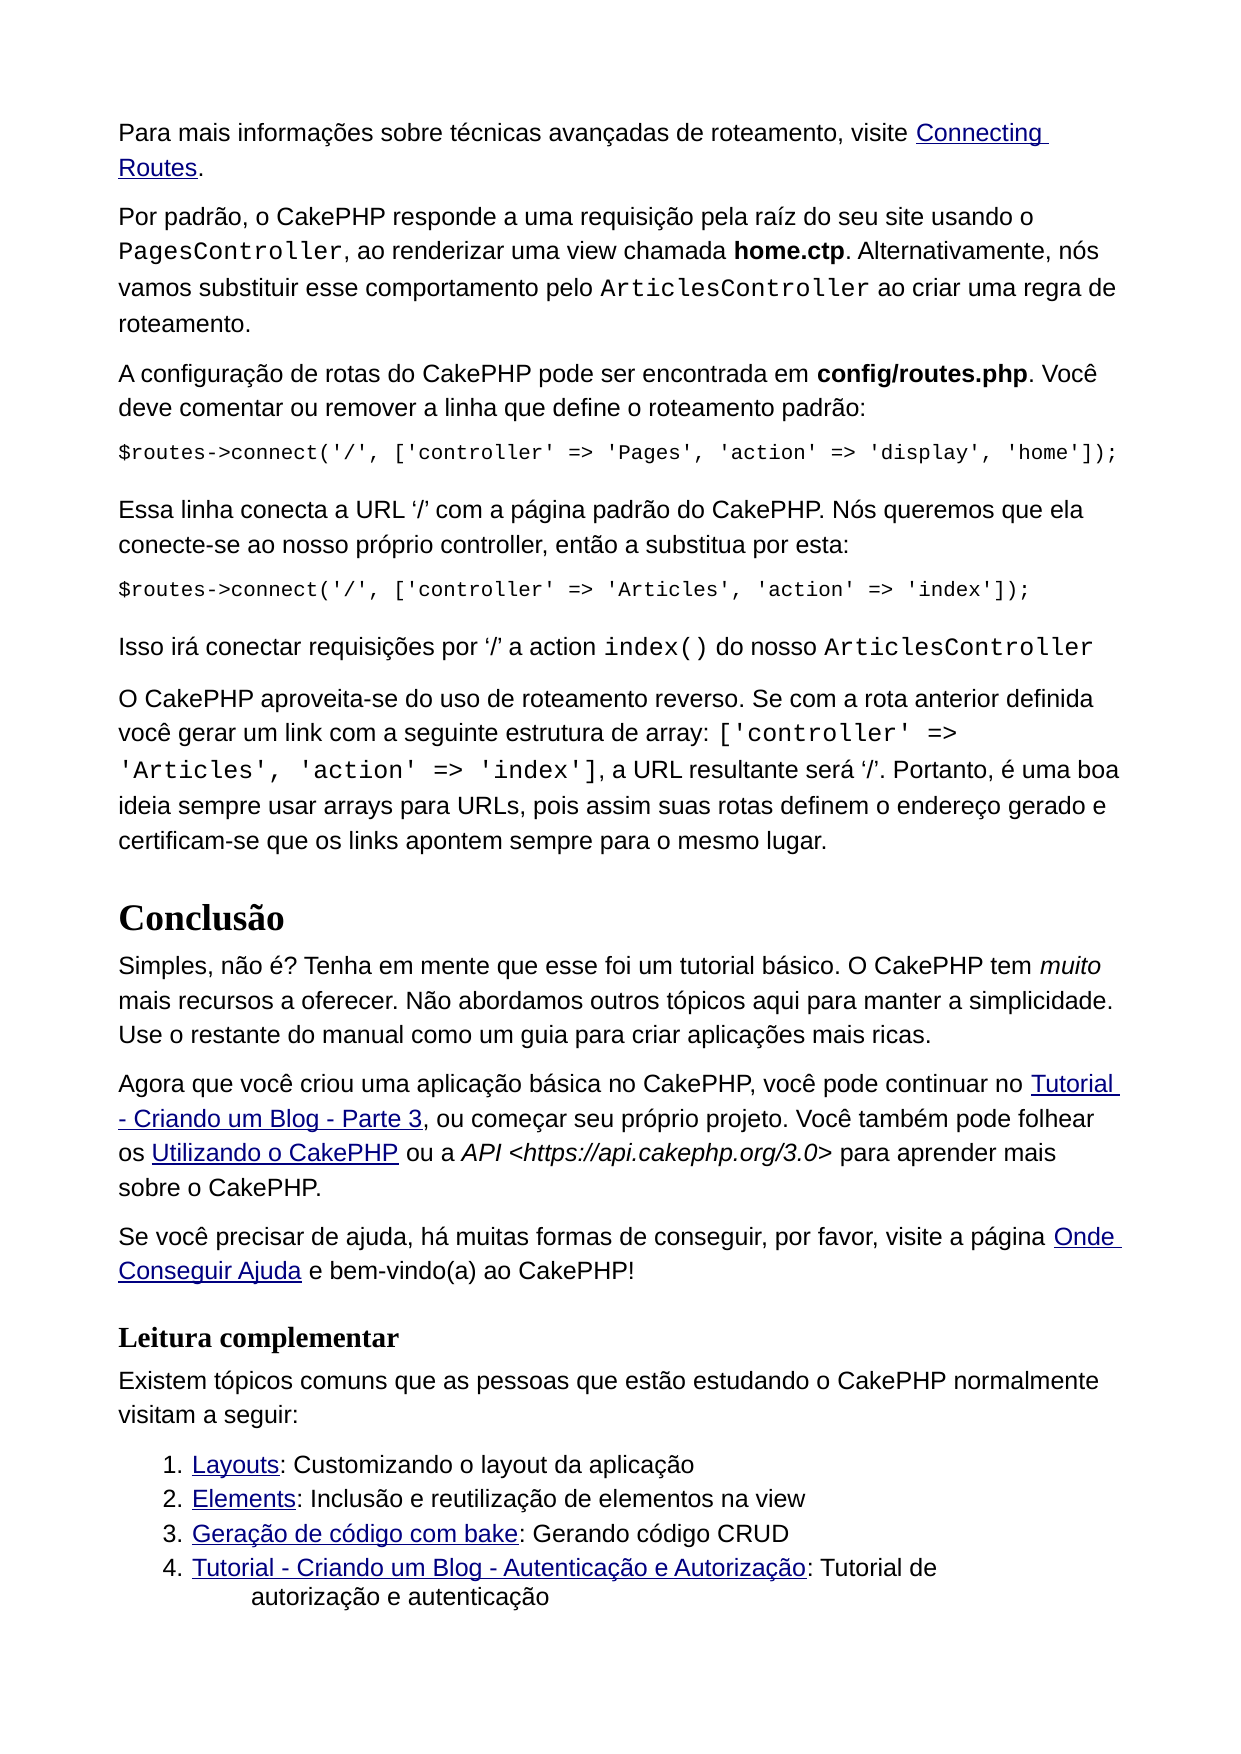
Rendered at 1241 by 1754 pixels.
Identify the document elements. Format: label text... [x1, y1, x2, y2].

text O CakePHP aproveita-se do uso de roteamento reverso. Se com a rota anterior definida você gerar um link com a seguinte estrutura de array: ['controller' => 'Articles', 'action' => 'index'], a URL resultante será ‘/’. Portanto, é uma boa ideia sempre usar arrays para URLs, pois assim suas rotas definem o endereço gerado e certificam-se que os links apontem sempre para o mesmo lugar. [118, 683, 1122, 854]
list Geração de código com bake: Gerando código CRUD [162, 1518, 1122, 1547]
text A configuração de rotas do CakePHP pode ser encontrada em config/routes.php. Você deve comentar ou remover a linha que define o roteamento padrão: [118, 358, 1122, 422]
text Simples, não é? Tenha em mente que esse foi um tutorial básico. O CakePHP tem muito mais recursos a oferecer. Não abordamos outros tópicos aqui para manter a simplicidade. Use o restante do manual como um guia para criar aplicações mais ricas. [118, 951, 1122, 1049]
text Agora que você criou uma aplicação básica no CakePHP, você pode continuar no Tutorial - Criando um Blog - Parte 3, ou começar seu próprio projeto. Você também pode folhear os Utilizando o CakePHP ou a API <https://api.cakephp.org/3.0> para aprender mais sobre o CakePHP. [118, 1069, 1122, 1202]
text Por padrão, o CakePHP responde a uma requisição pela raíz do seu site usando o PagesController, ao renderizar uma view chamada home.ctp. Alternativamente, nós vamos substituir esse comportamento pelo ArticlesController ao criar uma regra de roteamento. [118, 202, 1122, 338]
subtitle Conclusão [118, 896, 1122, 939]
text Para mais informações sobre técnicas avançadas de roteamento, visite Connecting Routes. [118, 118, 1122, 181]
text Se você precisar de ajuda, há muitas formas de conseguir, por favor, visite a página Onde Conseguir Ajuda e bem-vindo(a) ao CakePHP! [118, 1222, 1122, 1285]
text $routes->connect('/', ['controller' => 'Pages', 'action' => 'display', 'home']); [118, 442, 1122, 466]
subtitle Leitura complementar [118, 1320, 1122, 1353]
text Existem tópicos comuns que as pessoas que estão estudando o CakePHP normalmente visitam a seguir: [118, 1366, 1122, 1429]
text Isso irá conectar requisições por ‘/’ a action index() do nosso ArticlesController [118, 632, 1122, 663]
list autorização e autenticação [221, 1582, 1122, 1611]
text $routes->connect('/', ['controller' => 'Articles', 'action' => 'index']); [118, 579, 1122, 602]
subtitle Tutorial - Criando um Blog - Autenticação e Autorização: Tutorial de [162, 1553, 1122, 1582]
text Essa linha conecta a URL ‘/’ com a página padrão do CakePHP. Nós queremos que ela conecte-se ao nosso próprio controller, então a substitua por esta: [118, 495, 1122, 558]
list Layouts: Customizando o layout da aplicação [162, 1449, 1122, 1478]
list Elements: Inclusão e reutilização de elementos na view [162, 1484, 1122, 1513]
